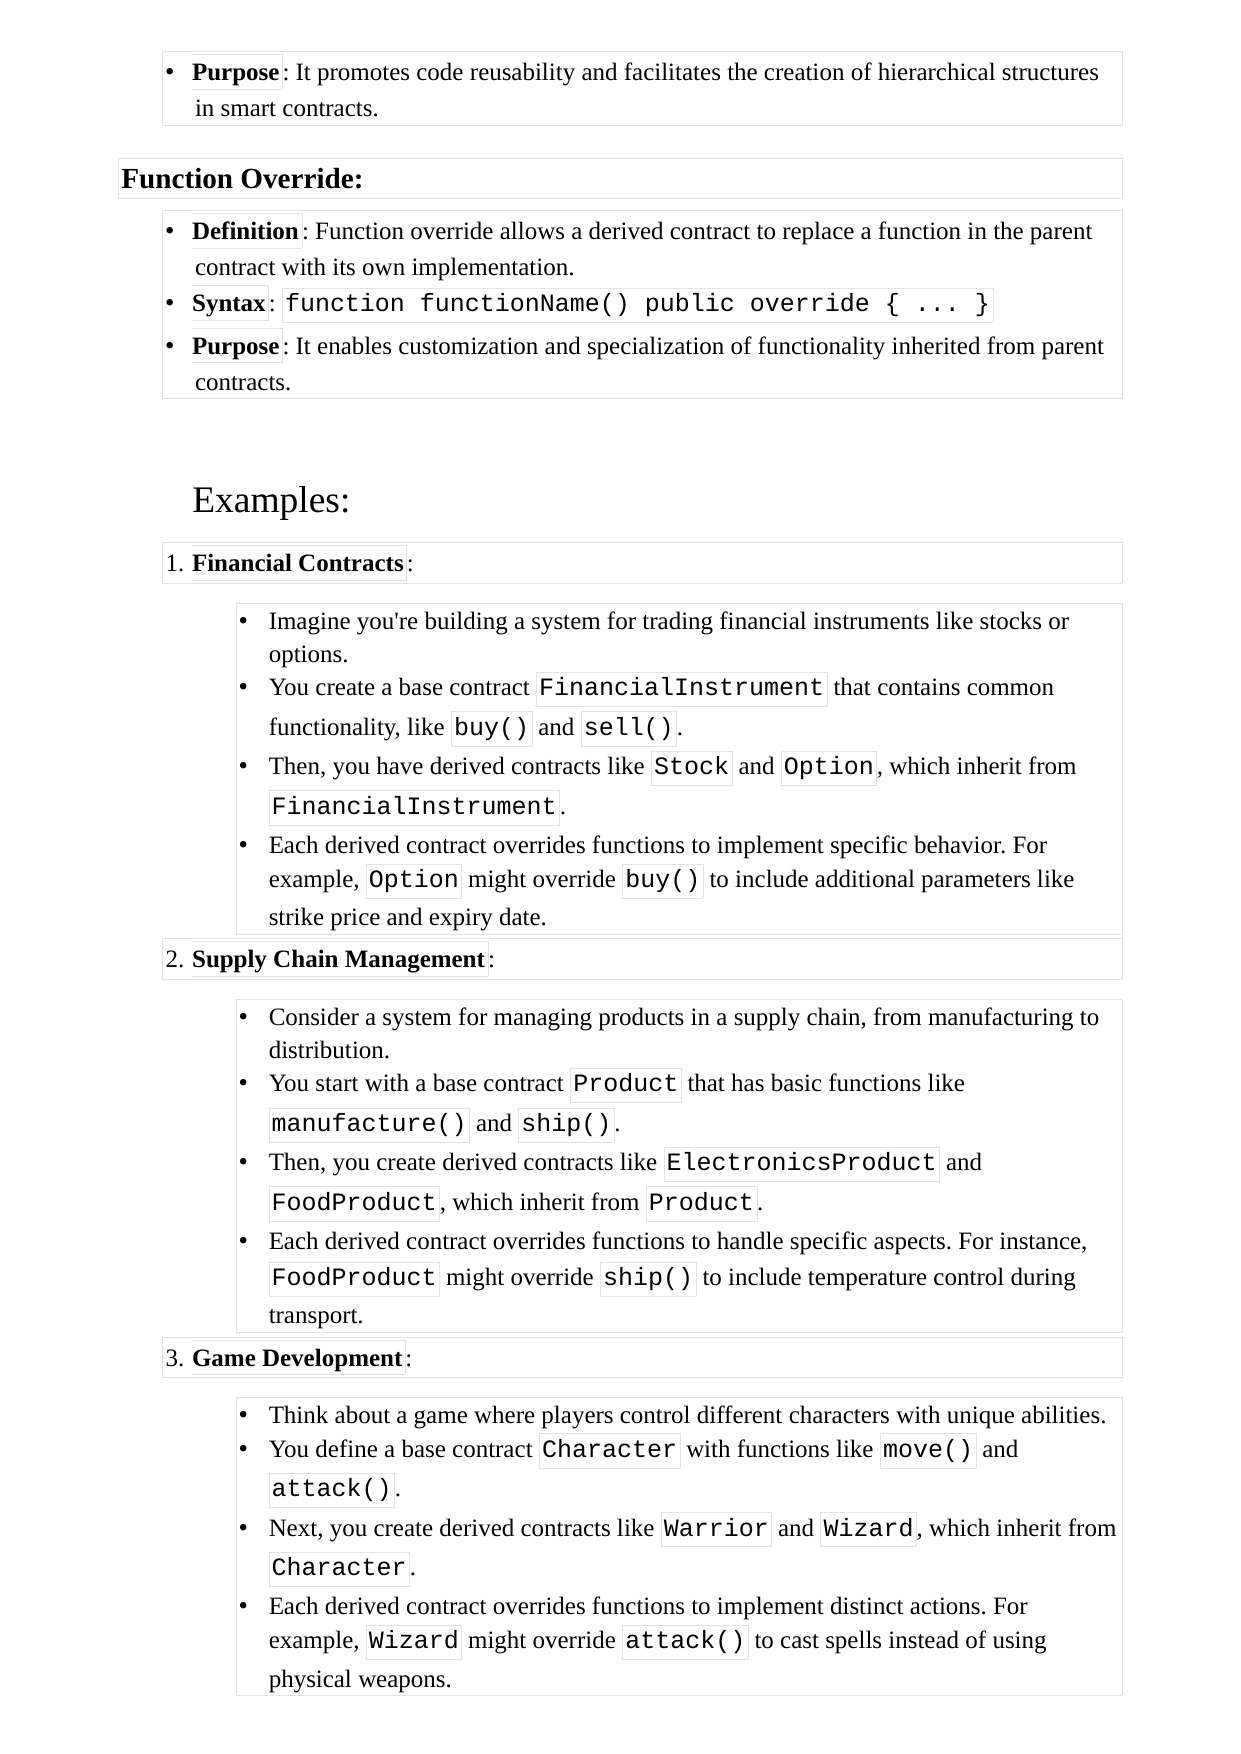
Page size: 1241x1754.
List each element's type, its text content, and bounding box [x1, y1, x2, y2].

list Purpose: It promotes code reusability and facilitates the creation of hierarchical structures in smart contracts. [163, 52, 1122, 125]
list Consider a system for managing products in a supply chain, from manufacturing to distribution. [237, 1000, 1122, 1064]
list Imagine you're building a system for trading financial instruments like stocks or options. [237, 604, 1122, 668]
list You start with a base contract Product that has basic functions like manufacture() and ship(). [237, 1065, 1122, 1142]
list Syntax: function functionName() public override { ... } [163, 282, 1122, 322]
text Examples: [118, 478, 1122, 521]
list Then, you create derived contracts like ElectronicsProduct and FoodProduct, which inherit from Product. [237, 1144, 1122, 1221]
list Purpose: It enables customization and specialization of functionality inherited from parent contracts. [163, 325, 1122, 398]
list You define a base contract Character with functions like move() and attack(). [237, 1430, 1122, 1507]
list Supply Chain Management: [163, 939, 1122, 979]
subtitle Function Override: [119, 159, 1122, 198]
list Then, you have derived contracts like Stock and Option, which inherit from FinancialInstrument. [237, 748, 1122, 825]
list Game Development: [163, 1338, 1122, 1377]
list Each derived contract overrides functions to implement specific behavior. For example, Option might override buy() to include additional parameters like strike price and expiry date. [237, 827, 1122, 934]
list Each derived contract overrides functions to implement distinct actions. For example, Wizard might override attack() to cast spells instead of using physical weapons. [237, 1588, 1122, 1695]
list Financial Contracts: [163, 543, 1122, 583]
list Next, you create derived contracts like Warrior and Wizard, which inherit from Character. [237, 1509, 1122, 1586]
list You create a base contract FinancialInstrument that contains common functionality, like buy() and sell(). [237, 669, 1122, 746]
list Each derived contract overrides functions to handle specific aspects. For instance, FoodProduct might override ship() to include temperature control during transport. [237, 1223, 1122, 1332]
list Think about a game where players control different characters with unique abilities. [237, 1398, 1122, 1429]
list Definition: Function override allows a derived contract to replace a function in the parent contract with its own implementation. [163, 211, 1122, 281]
